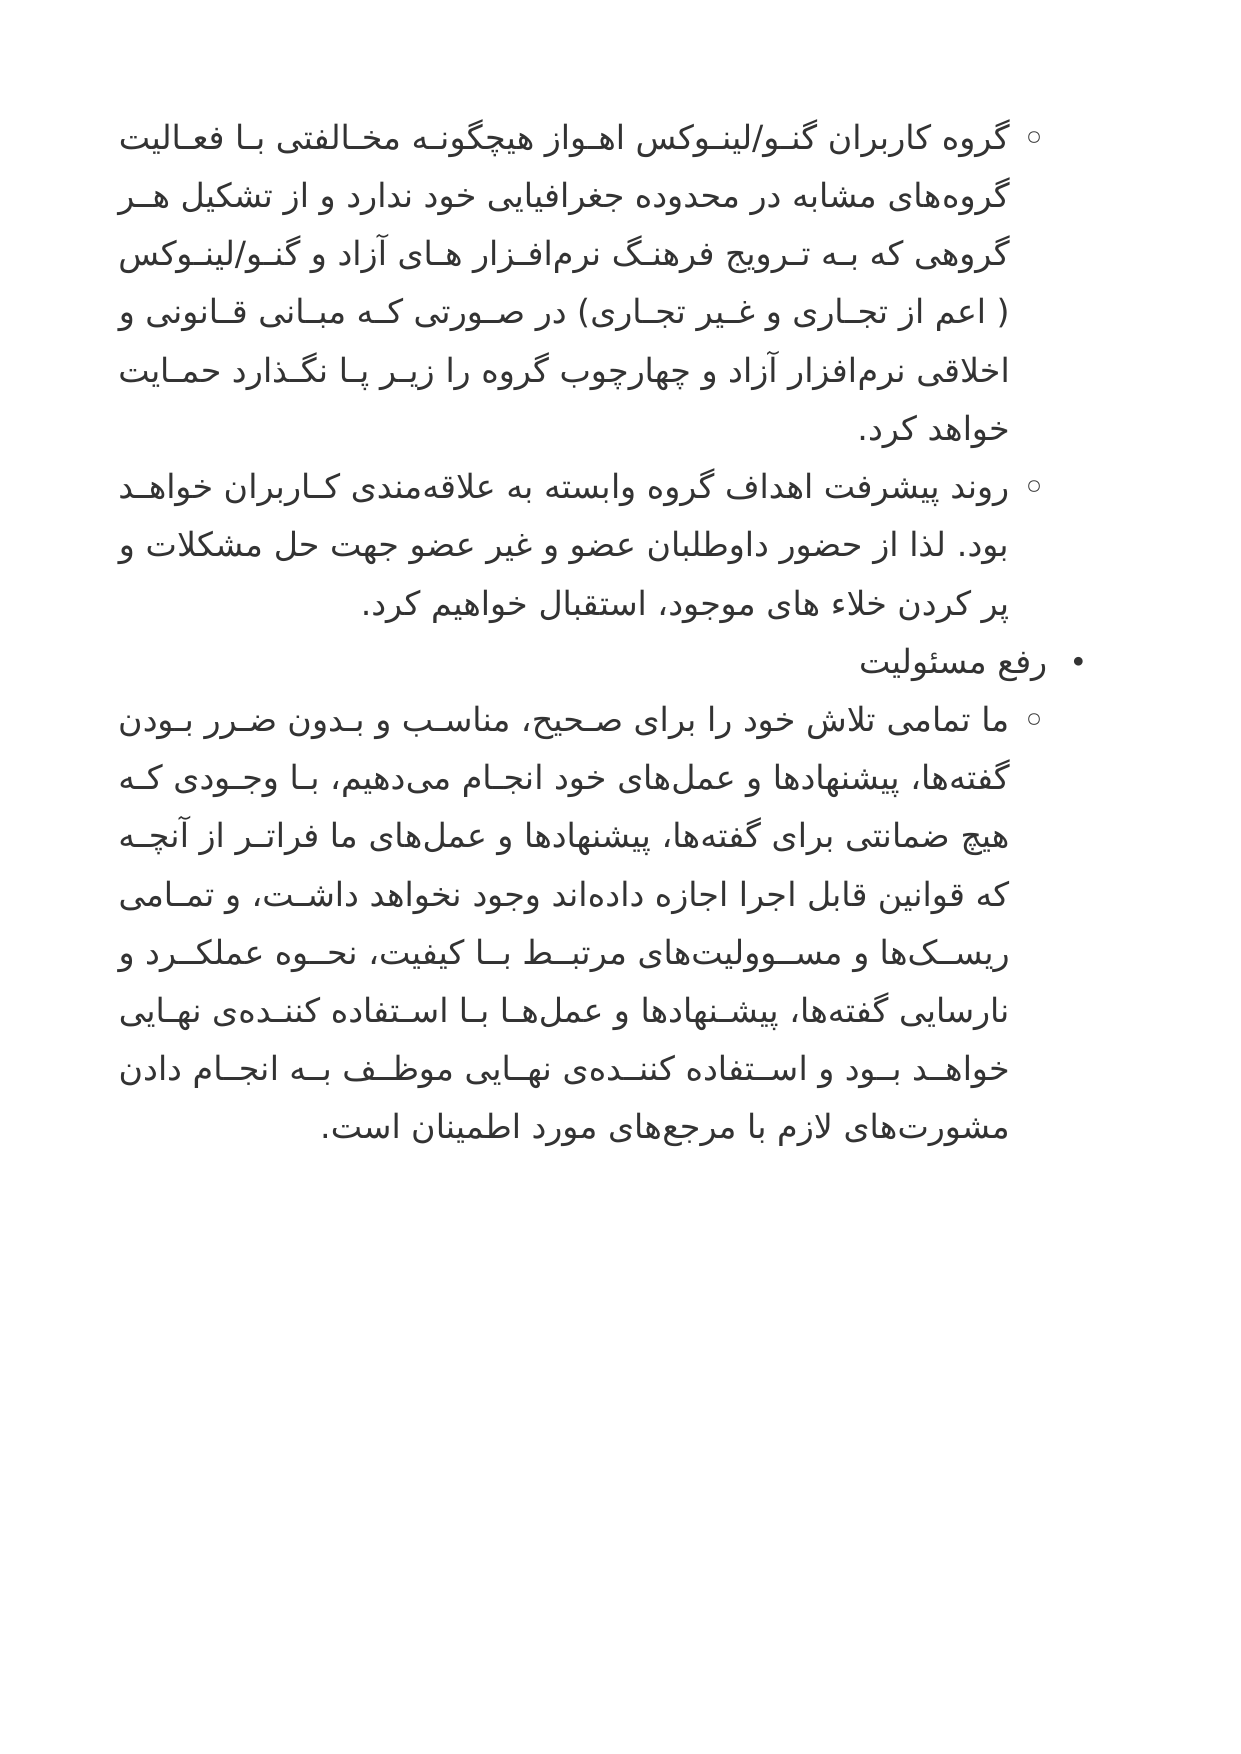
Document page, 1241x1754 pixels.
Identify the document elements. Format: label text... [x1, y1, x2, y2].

list گروه کاربران گنو/لینوکس اهواز هیچگونه مخالفتی با فعالیت‌ گروه‌های مشابه در محدوده جغرافیایی خود ندارد و از تشکیل هر گروهی که به ترویج فرهنگ نرم‌افزار های آزاد و گنو/لینوکس ( اعم از تجاری و غیر تجاری) در صورتی که مبانی قانونی و اخلاقی نرم‌افزار آزاد و چهارچوب گروه را زیر پا نگذارد حمایت خواهد کرد. [118, 118, 1047, 448]
list روند پیشرفت اهداف گروه وابسته به علاقه‌مندی کاربران خواهد بود. لذا از حضور داوطلبان عضو و غیر عضو جهت حل مشکلات و پر کردن خلاء های موجود، استقبال خواهیم کرد. [118, 467, 1047, 623]
list ما تمامی تلاش خود را برای صحیح، مناسب و بدون ضرر بودن گفته‌ها، پیشنهادها و عمل‌های خود انجام می‌دهیم، با وجودی که هیچ ضمانتی برای گفته‌ها، پیشنهادها و عمل‌های ما فراتر از آنچه که قوانین قابل اجرا اجازه داده‌اند وجود نخواهد داشت، و تمامی ریسک‌ها و مسوولیت‌های مرتبط با کیفیت، نحوه عملکرد و نارسایی گفته‌ها، پیشنهادها و عمل‌ها با استفاده کننده‌ی نهایی خواهد بود و استفاده کننده‌ی نهایی موظف به انجام دادن مشورت‌های لازم با مرجع‌های مورد اطمینان است. [118, 700, 1047, 1147]
list رفع مسئولیت [118, 642, 1084, 681]
